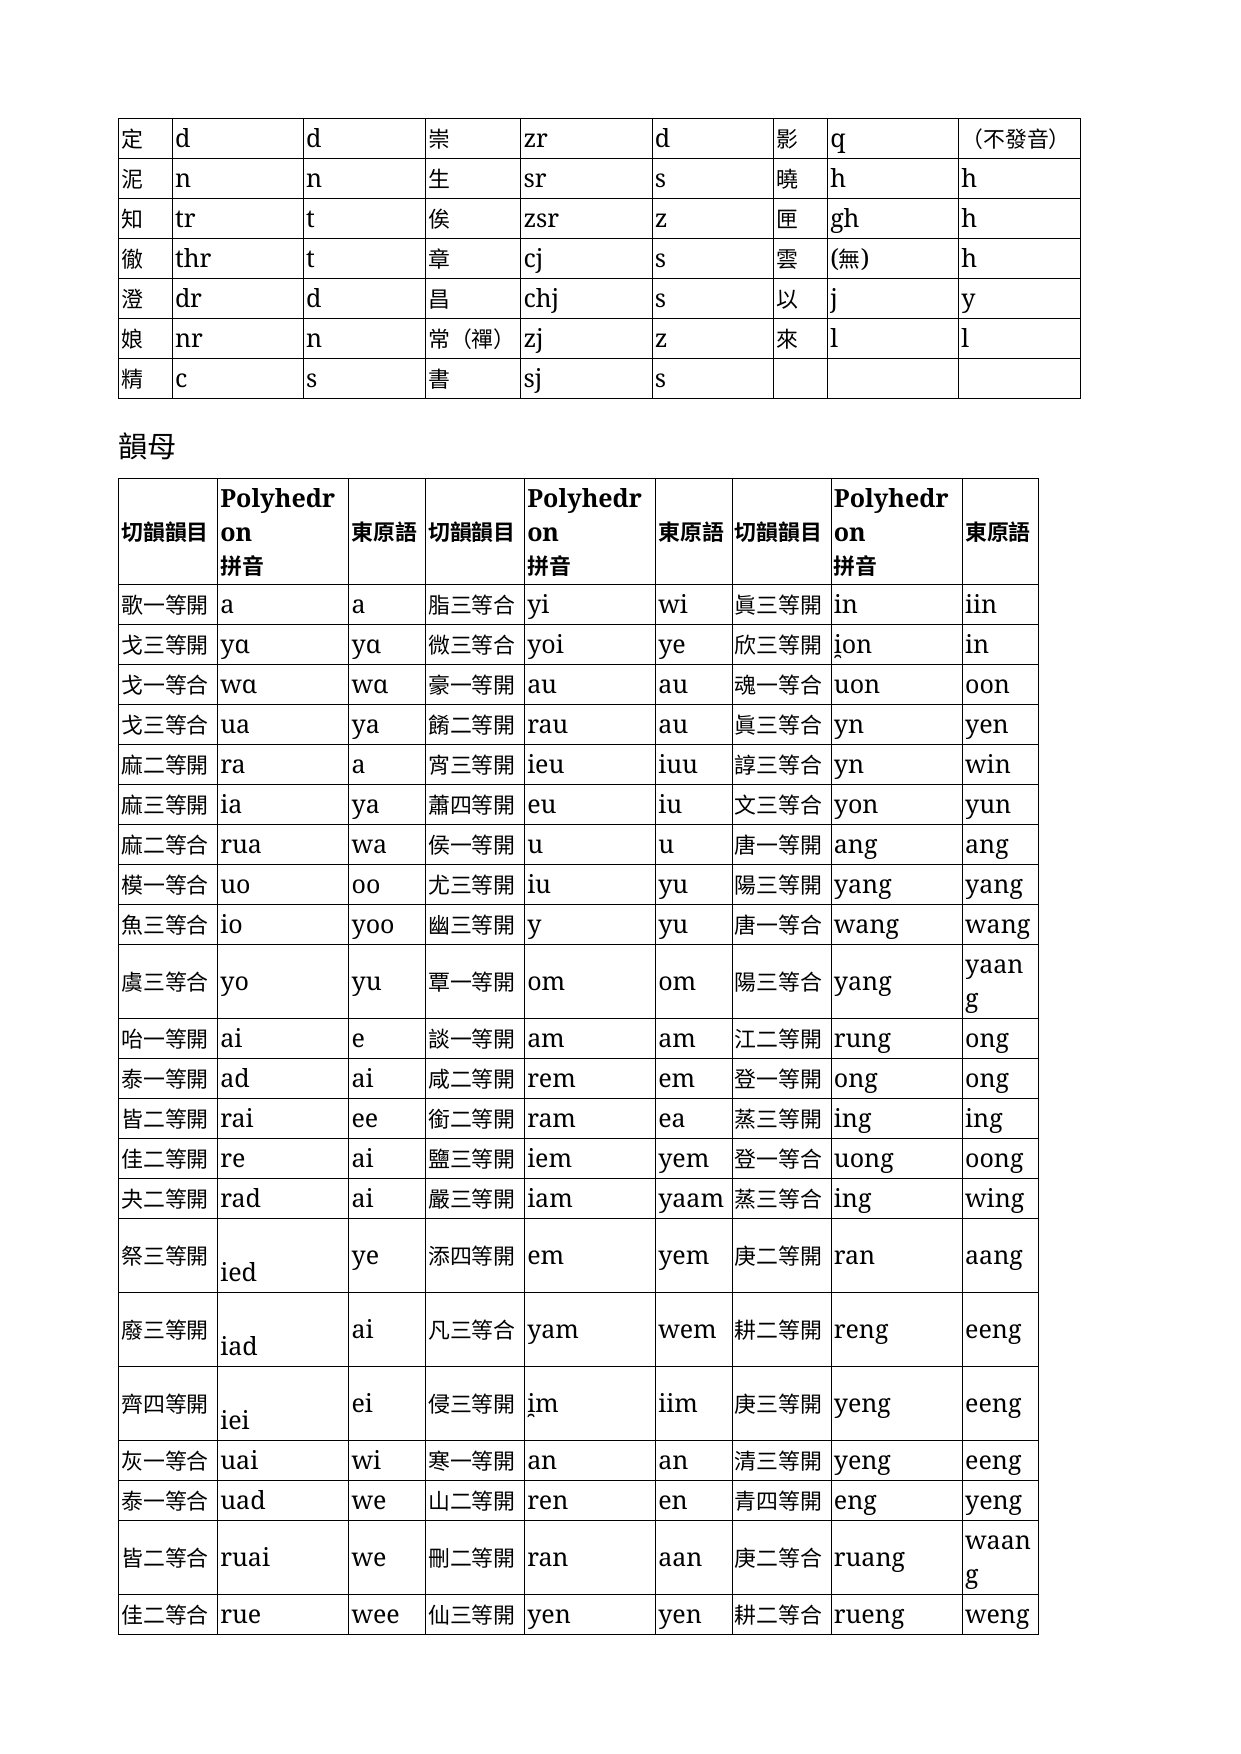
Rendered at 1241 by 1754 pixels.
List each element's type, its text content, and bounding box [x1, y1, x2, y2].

table_cell uong [832, 1139, 962, 1178]
table_cell yoi [525, 625, 655, 664]
table_cell ai [218, 1019, 348, 1058]
table_cell wi [656, 585, 732, 624]
table_cell wang [963, 905, 1038, 944]
table_cell l [959, 319, 1080, 358]
table_cell am [656, 1019, 732, 1058]
table_cell yaam [656, 1179, 732, 1218]
table_cell tr [173, 199, 303, 238]
table_cell [774, 359, 827, 398]
table_cell u [525, 825, 655, 864]
table_cell io [218, 905, 348, 944]
table_cell 尤三等開 [426, 865, 524, 904]
table_cell 庚二等開 [733, 1219, 831, 1292]
table_cell wee [349, 1595, 425, 1634]
table_cell ad [218, 1059, 348, 1098]
table_cell 唐一等開 [733, 825, 831, 864]
table_cell iin [963, 585, 1038, 624]
table_cell 泥 [119, 159, 172, 198]
table_cell 娘 [119, 319, 172, 358]
table_cell uad [218, 1481, 348, 1520]
table_cell 脂三等合 [426, 585, 524, 624]
table_cell uon [832, 665, 962, 704]
table_header Polyhedron 拼音 [218, 479, 348, 584]
table_cell 知 [119, 199, 172, 238]
table_header 切韻韻目 [426, 479, 524, 584]
table_cell eeng [963, 1367, 1038, 1440]
table_cell eeng [963, 1441, 1038, 1480]
table_cell eu [525, 785, 655, 824]
table_cell au [525, 665, 655, 704]
table_cell rung [832, 1019, 962, 1058]
table_cell 陽三等合 [733, 945, 831, 1018]
table_cell 凡三等合 [426, 1293, 524, 1366]
table_cell re [218, 1139, 348, 1178]
table_cell 徹 [119, 239, 172, 278]
table_cell 模一等合 [119, 865, 217, 904]
table_cell wi [349, 1441, 425, 1480]
table_header ​東原語 [963, 479, 1038, 584]
table_cell rueng [832, 1595, 962, 1634]
table_cell 餚二等開 [426, 705, 524, 744]
table_cell yn [832, 705, 962, 744]
table_cell u [656, 825, 732, 864]
table_cell 咸二等開 [426, 1059, 524, 1098]
table_cell 佳二等開 [119, 1139, 217, 1178]
table_cell [959, 359, 1080, 398]
table_cell wɑ [349, 665, 425, 704]
table_cell aan [656, 1521, 732, 1594]
table_cell 崇 [426, 119, 520, 158]
table_cell 昌 [426, 279, 520, 318]
table_cell 夬二等開 [119, 1179, 217, 1218]
table_cell rau [525, 705, 655, 744]
table_cell h [959, 239, 1080, 278]
table_cell an [656, 1441, 732, 1480]
table_cell 銜二等開 [426, 1099, 524, 1138]
table_cell in [963, 625, 1038, 664]
table_cell yeng [832, 1367, 962, 1440]
table_cell an [525, 1441, 655, 1480]
table_cell 清三等開 [733, 1441, 831, 1480]
table_cell thr [173, 239, 303, 278]
table_cell 麻二等開 [119, 745, 217, 784]
table_cell d [304, 279, 425, 318]
table_cell [828, 359, 958, 398]
table_cell 青四等開 [733, 1481, 831, 1520]
table_cell 虞三等合 [119, 945, 217, 1018]
table_cell ang [832, 825, 962, 864]
table_cell ruang [832, 1521, 962, 1594]
table_cell wem [656, 1293, 732, 1366]
table_cell yang [963, 865, 1038, 904]
table_cell iam [525, 1179, 655, 1218]
table_cell ram [525, 1099, 655, 1138]
table_cell t [304, 199, 425, 238]
table_cell 匣 [774, 199, 827, 238]
table_cell yang [832, 945, 962, 1018]
table_cell om [525, 945, 655, 1018]
table_cell wɑ [218, 665, 348, 704]
table_cell ai [349, 1139, 425, 1178]
table_cell 豪一等開 [426, 665, 524, 704]
table_cell n [304, 159, 425, 198]
table_cell 陽三等開 [733, 865, 831, 904]
table_cell 常（禪） [426, 319, 520, 358]
table_cell ing [963, 1099, 1038, 1138]
table_cell 雲 [774, 239, 827, 278]
table_cell n [304, 319, 425, 358]
table_cell zsr [521, 199, 652, 238]
table_cell 耕二等開 [733, 1293, 831, 1366]
table_cell 影 [774, 119, 827, 158]
table_cell ye [656, 625, 732, 664]
table_cell ied [218, 1219, 348, 1292]
table_cell au [656, 665, 732, 704]
table_cell iei [218, 1367, 348, 1440]
table_cell ang [963, 825, 1038, 864]
table_cell 書 [426, 359, 520, 398]
table_cell chj [521, 279, 652, 318]
table_cell 談一等開 [426, 1019, 524, 1058]
table_cell om [656, 945, 732, 1018]
table_cell we [349, 1481, 425, 1520]
table_cell eeng [963, 1293, 1038, 1366]
table_cell 祭三等開 [119, 1219, 217, 1292]
table_cell 蒸三等開 [733, 1099, 831, 1138]
table_cell z [653, 319, 773, 358]
table_cell rem [525, 1059, 655, 1098]
table_cell yang [832, 865, 962, 904]
table_cell h [828, 159, 958, 198]
table_cell 來 [774, 319, 827, 358]
subtitle 韻母 [118, 423, 1122, 466]
table_header 切韻韻目 [119, 479, 217, 584]
table_cell ieu [525, 745, 655, 784]
table_cell yem [656, 1139, 732, 1178]
table_cell yɑ [349, 625, 425, 664]
table_cell i̯m [525, 1367, 655, 1440]
table_cell ong [963, 1019, 1038, 1058]
table_cell 侵三等開 [426, 1367, 524, 1440]
table_cell 定 [119, 119, 172, 158]
table_cell 仙三等開 [426, 1595, 524, 1634]
table_cell aang [963, 1219, 1038, 1292]
table_cell 山二等開 [426, 1481, 524, 1520]
table_cell ran [525, 1521, 655, 1594]
table_cell en [656, 1481, 732, 1520]
table_cell 澄 [119, 279, 172, 318]
table_cell yen [525, 1595, 655, 1634]
table_cell 耕二等合 [733, 1595, 831, 1634]
table_cell iem [525, 1139, 655, 1178]
table_cell nr [173, 319, 303, 358]
table_cell ai [349, 1179, 425, 1218]
table_cell s [304, 359, 425, 398]
table_cell 戈三等合 [119, 705, 217, 744]
table_cell rua [218, 825, 348, 864]
table_cell (無) [828, 239, 958, 278]
table_cell 魚三等合 [119, 905, 217, 944]
table_cell s [653, 279, 773, 318]
table_cell yaang [963, 945, 1038, 1018]
table_cell 灰一等合 [119, 1441, 217, 1480]
table_cell c [173, 359, 303, 398]
table_cell dr [173, 279, 303, 318]
table_cell i̯on [832, 625, 962, 664]
table_cell waang [963, 1521, 1038, 1594]
table_cell yu [349, 945, 425, 1018]
table_cell yɑ [218, 625, 348, 664]
table_cell yu [656, 905, 732, 944]
table_cell 蕭四等開 [426, 785, 524, 824]
table_header Polyhedron 拼音 [832, 479, 962, 584]
table_cell iu [656, 785, 732, 824]
table_cell d [304, 119, 425, 158]
table_cell 章 [426, 239, 520, 278]
table_cell yoo [349, 905, 425, 944]
table_cell win [963, 745, 1038, 784]
table_cell ea [656, 1099, 732, 1138]
table_cell 侯一等開 [426, 825, 524, 864]
table_cell 戈一等合 [119, 665, 217, 704]
table_cell j [828, 279, 958, 318]
table_cell d [173, 119, 303, 158]
table_cell ai [349, 1293, 425, 1366]
table_cell 咍一等開 [119, 1019, 217, 1058]
table_cell yon [832, 785, 962, 824]
table_cell 登一等合 [733, 1139, 831, 1178]
table_cell 齊四等開 [119, 1367, 217, 1440]
table_cell oo [349, 865, 425, 904]
table_cell rai [218, 1099, 348, 1138]
table_cell yu [656, 865, 732, 904]
table_cell rue [218, 1595, 348, 1634]
table_cell sj [521, 359, 652, 398]
table_cell 宵三等開 [426, 745, 524, 784]
table_cell wing [963, 1179, 1038, 1218]
table_cell ya [349, 705, 425, 744]
table_cell sr [521, 159, 652, 198]
table_cell 歌一等開 [119, 585, 217, 624]
table_cell 戈三等開 [119, 625, 217, 664]
table_cell yn [832, 745, 962, 784]
table_cell ong [963, 1059, 1038, 1098]
table_cell weng [963, 1595, 1038, 1634]
table_cell a [218, 585, 348, 624]
table_cell h [959, 159, 1080, 198]
table_cell a [349, 745, 425, 784]
table_cell z [653, 199, 773, 238]
table_cell 佳二等合 [119, 1595, 217, 1634]
table_cell cj [521, 239, 652, 278]
table_cell em [656, 1059, 732, 1098]
table_cell 嚴三等開 [426, 1179, 524, 1218]
table_cell 庚二等合 [733, 1521, 831, 1594]
table_cell wa [349, 825, 425, 864]
table_cell gh [828, 199, 958, 238]
table_cell 精 [119, 359, 172, 398]
table_cell 俟 [426, 199, 520, 238]
table_cell 覃一等開 [426, 945, 524, 1018]
table_cell zr [521, 119, 652, 158]
table_cell 皆二等合 [119, 1521, 217, 1594]
table_cell iim [656, 1367, 732, 1440]
table_cell 蒸三等合 [733, 1179, 831, 1218]
table_cell ing [832, 1179, 962, 1218]
table_cell yeng [832, 1441, 962, 1480]
table_cell yun [963, 785, 1038, 824]
table_cell in [832, 585, 962, 624]
table_cell 江二等開 [733, 1019, 831, 1058]
table_cell 魂一等合 [733, 665, 831, 704]
table_cell uo [218, 865, 348, 904]
table_header 切韻韻目 [733, 479, 831, 584]
table_cell ran [832, 1219, 962, 1292]
table_cell d [653, 119, 773, 158]
table_cell iuu [656, 745, 732, 784]
table_cell l [828, 319, 958, 358]
table_cell au [656, 705, 732, 744]
table_cell e [349, 1019, 425, 1058]
table_header ​東原語 [656, 479, 732, 584]
table_cell 眞三等開 [733, 585, 831, 624]
table_header Polyhedron 拼音 [525, 479, 655, 584]
table_cell 以 [774, 279, 827, 318]
table_cell a [349, 585, 425, 624]
table_cell s [653, 239, 773, 278]
table_cell oong [963, 1139, 1038, 1178]
table_cell ua [218, 705, 348, 744]
table_cell uai [218, 1441, 348, 1480]
table_cell 廢三等開 [119, 1293, 217, 1366]
table_cell 曉 [774, 159, 827, 198]
table_cell we [349, 1521, 425, 1594]
table_cell ing [832, 1099, 962, 1138]
table_cell s [653, 159, 773, 198]
table_cell yi [525, 585, 655, 624]
table_cell 諄三等合 [733, 745, 831, 784]
table_cell ong [832, 1059, 962, 1098]
table_cell 唐一等合 [733, 905, 831, 944]
table_cell （不發音） [959, 119, 1080, 158]
table_cell zj [521, 319, 652, 358]
table_cell 刪二等開 [426, 1521, 524, 1594]
table_cell 幽三等開 [426, 905, 524, 944]
table_cell wang [832, 905, 962, 944]
table_cell ai [349, 1059, 425, 1098]
table_cell 微三等合 [426, 625, 524, 664]
table_header ​東原語 [349, 479, 425, 584]
table_cell 皆二等開 [119, 1099, 217, 1138]
table_cell yen [963, 705, 1038, 744]
table_cell n [173, 159, 303, 198]
table_cell h [959, 199, 1080, 238]
table_cell ra [218, 745, 348, 784]
table_cell yen [656, 1595, 732, 1634]
table_cell 麻二等合 [119, 825, 217, 864]
table_cell ruai [218, 1521, 348, 1594]
table_cell yam [525, 1293, 655, 1366]
table_cell 登一等開 [733, 1059, 831, 1098]
table_cell q [828, 119, 958, 158]
table_cell ya [349, 785, 425, 824]
table_cell 泰一等開 [119, 1059, 217, 1098]
table_cell ee [349, 1099, 425, 1138]
table_cell rad [218, 1179, 348, 1218]
table_cell 文三等合 [733, 785, 831, 824]
table_cell oon [963, 665, 1038, 704]
table_cell y [959, 279, 1080, 318]
table_cell ia [218, 785, 348, 824]
table_cell yo [218, 945, 348, 1018]
table_cell ye [349, 1219, 425, 1292]
table_cell yeng [963, 1481, 1038, 1520]
table_cell reng [832, 1293, 962, 1366]
table_cell 欣三等開 [733, 625, 831, 664]
table_cell 泰一等合 [119, 1481, 217, 1520]
table_cell 鹽三等開 [426, 1139, 524, 1178]
table_cell 眞三等合 [733, 705, 831, 744]
table_cell iu [525, 865, 655, 904]
table_cell 庚三等開 [733, 1367, 831, 1440]
table_cell 生 [426, 159, 520, 198]
table_cell t [304, 239, 425, 278]
table_cell 麻三等開 [119, 785, 217, 824]
table_cell 添四等開 [426, 1219, 524, 1292]
table_cell eng [832, 1481, 962, 1520]
table_cell em [525, 1219, 655, 1292]
table_cell 寒一等開 [426, 1441, 524, 1480]
table_cell yem [656, 1219, 732, 1292]
table_cell ei [349, 1367, 425, 1440]
table_cell iad [218, 1293, 348, 1366]
table_cell s [653, 359, 773, 398]
table_cell ren [525, 1481, 655, 1520]
table_cell y [525, 905, 655, 944]
table_cell am [525, 1019, 655, 1058]
